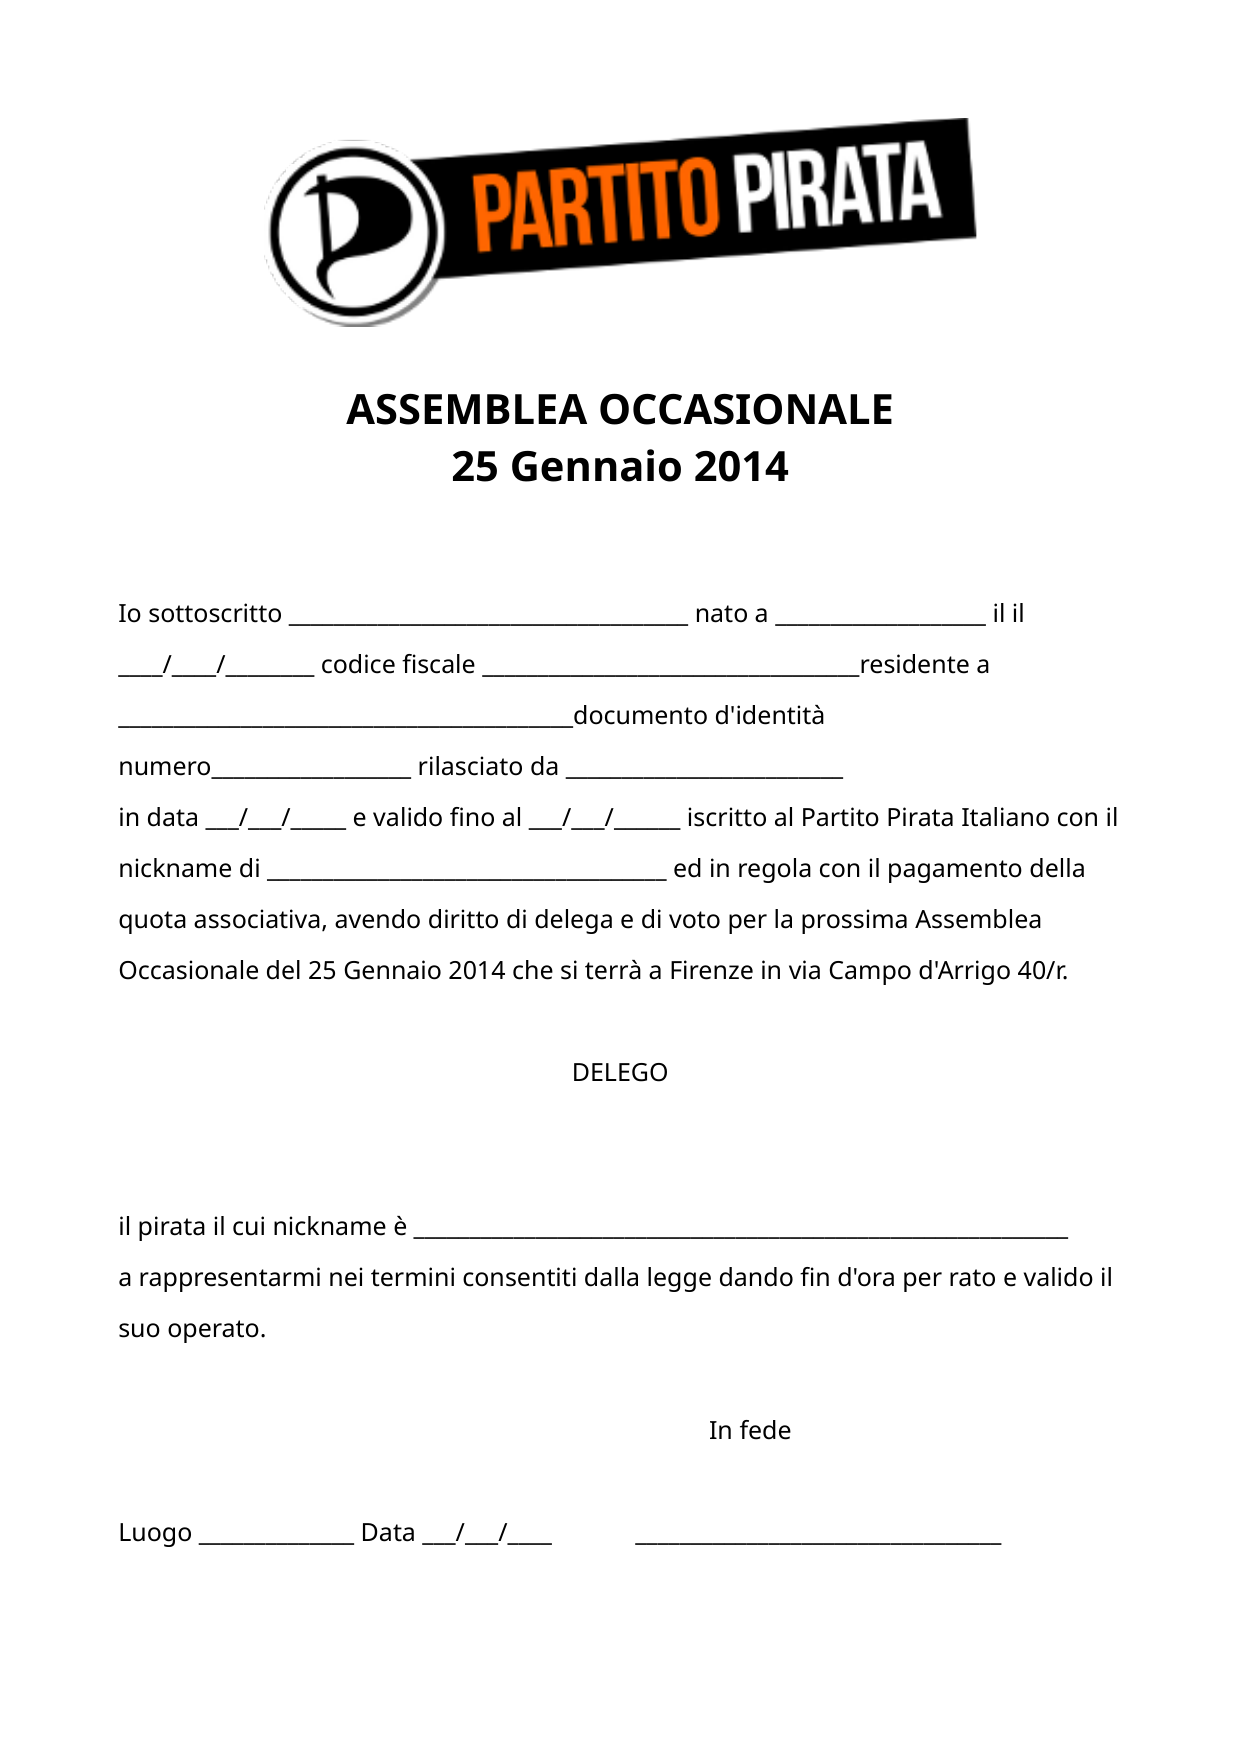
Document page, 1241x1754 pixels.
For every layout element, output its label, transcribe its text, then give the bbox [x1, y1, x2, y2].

text Luogo ______________ Data ___/___/____ _________________________________ [118, 1514, 1122, 1548]
text In fede [118, 1412, 1122, 1446]
text DELEGO [118, 1055, 1122, 1089]
picture [263, 118, 977, 327]
text Io sottoscritto ____________________________________ nato a ___________________ il il ____/____/________ codice fiscale __________________________________residente a [118, 596, 1122, 681]
text ASSEMBLEA OCCASIONALE [118, 380, 1122, 437]
text il pirata il cui nickname è ___________________________________________________________ [118, 1208, 1122, 1242]
text 25 Gennaio 2014 [118, 437, 1122, 493]
text a rappresentarmi nei termini consentiti dalla legge dando fin d'ora per rato e valido il suo operato. [118, 1259, 1122, 1344]
text in data ___/___/_____ e valido fino al ___/___/______ iscritto al Partito Pirata Italiano con il nickname di ____________________________________ ed in regola con il pagamento della quota associativa, avendo diritto di delega e di voto per la prossima Assemblea Occasionale del 25 Gennaio 2014 che si terrà a Firenze in via Campo d'Arrigo 40/r. [118, 800, 1122, 987]
text _________________________________________documento d'identità numero__________________ rilasciato da _________________________ [118, 698, 1122, 783]
